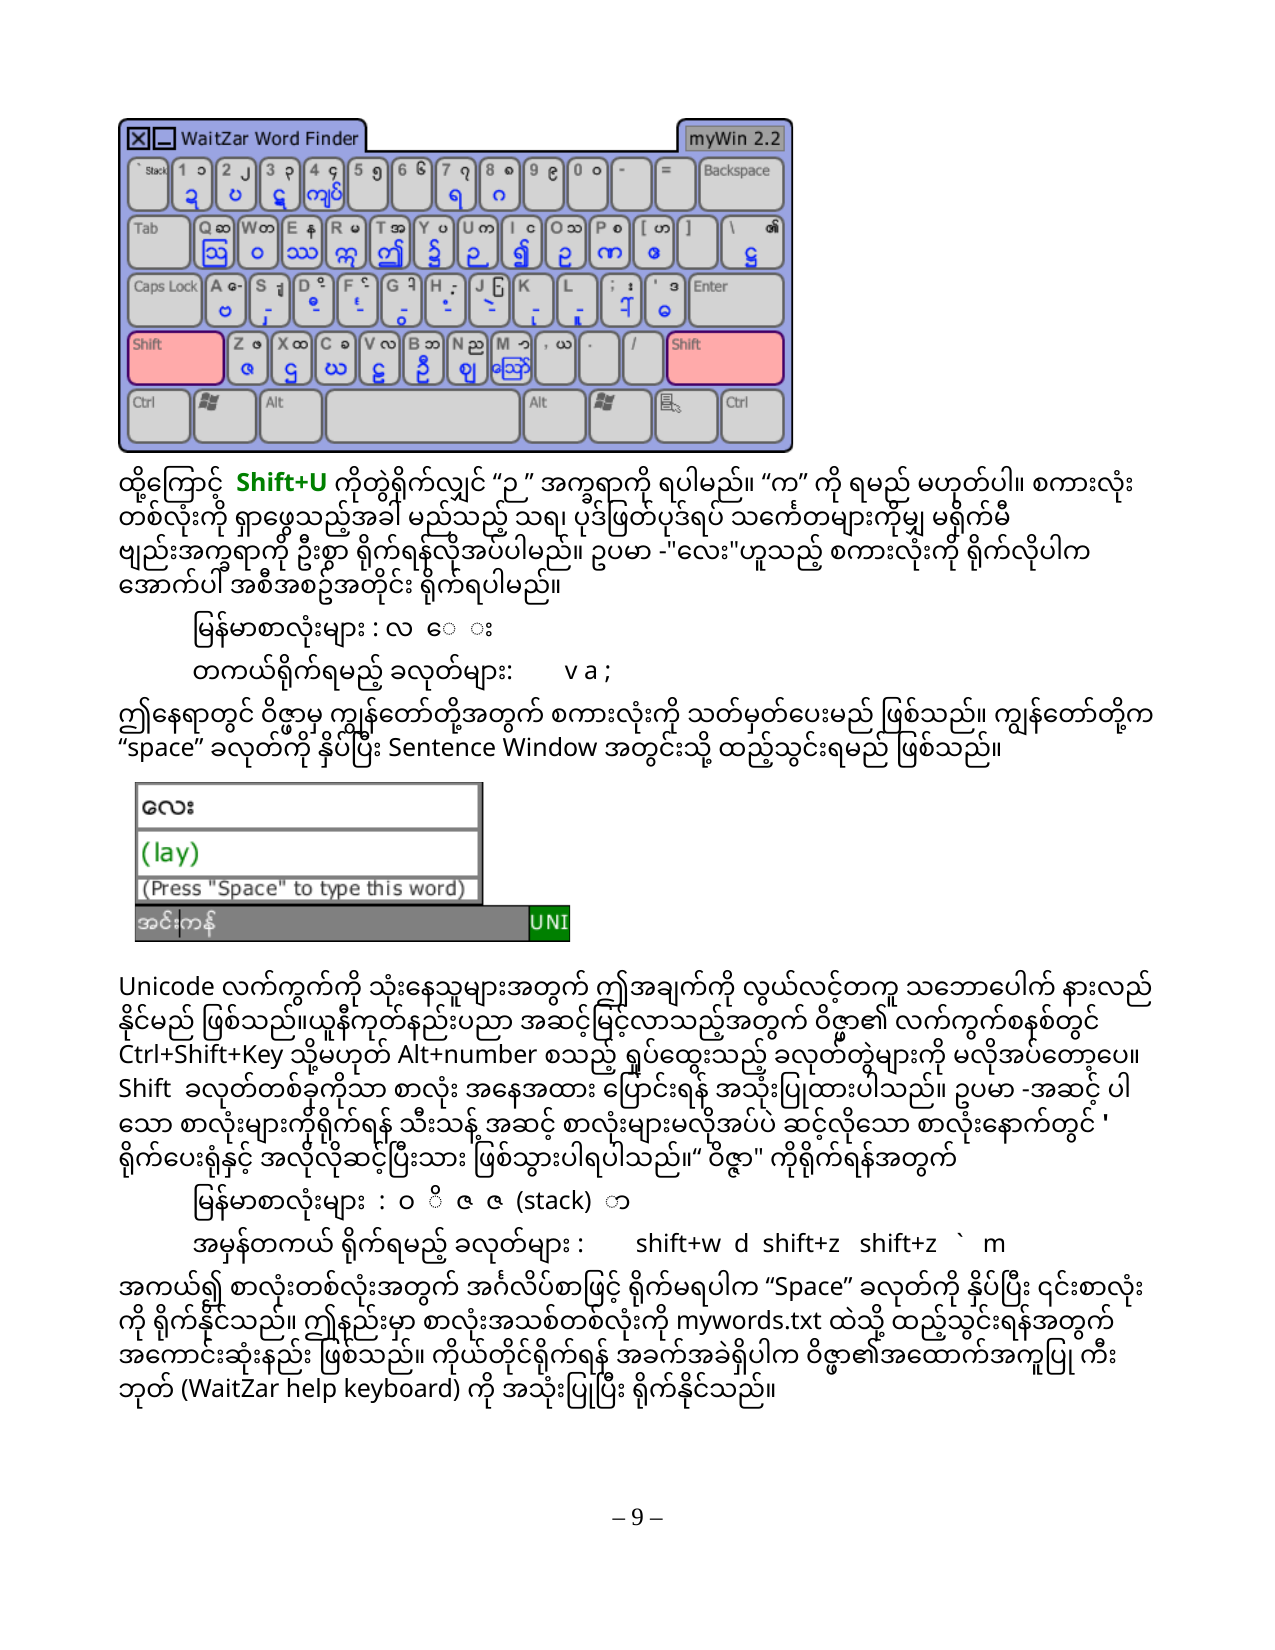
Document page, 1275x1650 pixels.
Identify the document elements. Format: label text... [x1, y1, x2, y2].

text မြန်မာစာလုံးများ : ဝ ိ ဇ ဇ (stack) ာ [118, 1182, 1157, 1216]
text ဤနေရာတွင် ဝိဇ္ဖာမှ ကျွန်တော်တို့အတွက် စကားလုံးကို သတ်မှတ်ပေးမည် ဖြစ်သည်။ ကျွန်တော်တို့က “space” ခလုတ်ကို နှိပ်ပြီး Sentence Window အတွင်းသို့ ထည့်သွင်းရမည် ဖြစ်သည်။ [118, 696, 1157, 764]
picture [118, 118, 794, 453]
text အမှန်တကယ် ရိုက်ရမည့် ခလုတ်များ : shift+w d shift+z shift+z ` m [118, 1225, 1157, 1259]
text အကယ်၍ စာလုံးတစ်လုံးအတွက် အင်္ဂလိပ်စာဖြင့် ရိုက်မရပါက “Space” ခလုတ်ကို နှိပ်ပြီး ၎င်းစာလုံးကို ရိုက်နိုင်သည်။ ဤနည်းမှာ စာလုံးအသစ်တစ်လုံးကို mywords.txt ထဲသို့ ထည့်သွင်းရန်အတွက် အကောင်းဆုံးနည်း ဖြစ်သည်။ ကိုယ်တိုင်ရိုက်ရန် အခက်အခဲရှိပါက ဝိဇ္ဖာ၏အထောက်အကူပြု ကီးဘုတ် (WaitZar help keyboard) ကို အသုံးပြုပြီး ရိုက်နိုင်သည်။ [118, 1268, 1157, 1404]
picture [134, 782, 571, 942]
text မြန်မာစာလုံးများ : လ ေ း [118, 610, 1157, 644]
text တကယ်ရိုက်ရမည့် ခလုတ်များ: v a ; [118, 653, 1157, 687]
text ထို့ကြောင့် Shift+U ကိုတွဲရိုက်လျှင် “ဉ ” အက္ခရာကို ရပါမည်။ “က” ကို ရမည် မဟုတ်ပါ။ စကားလုံးတစ်လုံးကို ရှာဖွေသည့်အခါ မည်သည့် သရ၊ ပုဒ်ဖြတ်ပုဒ်ရပ် သင်္ကေတများကိုမျှ မရိုက်မီ ဗျည်းအက္ခရာကို ဦးစွာ ရိုက်ရန်လိုအပ်ပါမည်။ ဥပမာ -"လေး"ဟူသည့် စကားလုံးကို ရိုက်လိုပါက အောက်ပါ အစီအစဥ်အတိုင်း ရိုက်ရပါမည်။ [118, 118, 1157, 601]
text Unicode လက်ကွက်ကို သုံးနေသူများအတွက် ဤအချက်ကို လွယ်လင့်တကူ သဘောပေါက် နားလည်နိုင်မည် ဖြစ်သည်။ယူနီကုတ်နည်းပညာ အဆင့်မြင့်လာသည့်အတွက် ဝိဇ္ဖာ၏ လက်ကွက်စနစ်တွင် Ctrl+Shift+Key သို့မဟုတ် Alt+number စသည့် ရှုပ်ထွေးသည့် ခလုတ်တွဲများကို မလိုအပ်တော့ပေ။ Shift ခလုတ်တစ်ခုကိုသာ စာလုံး အနေအထား ပြောင်းရန် အသုံးပြုထားပါသည်။ ဥပမာ -အဆင့် ပါသော စာလုံးများကိုရိုက်ရန် သီးသန့် အဆင့် စာလုံးများမလိုအပ်ပဲ ဆင့်လိုသော စာလုံးနောက်တွင် ' ရိုက်ပေးရုံနှင့် အလိုလိုဆင့်ပြီးသား ဖြစ်သွားပါရပါသည်။“ ဝိဇ္ဇာ" ကိုရိုက်ရန်အတွက် [118, 969, 1157, 1173]
